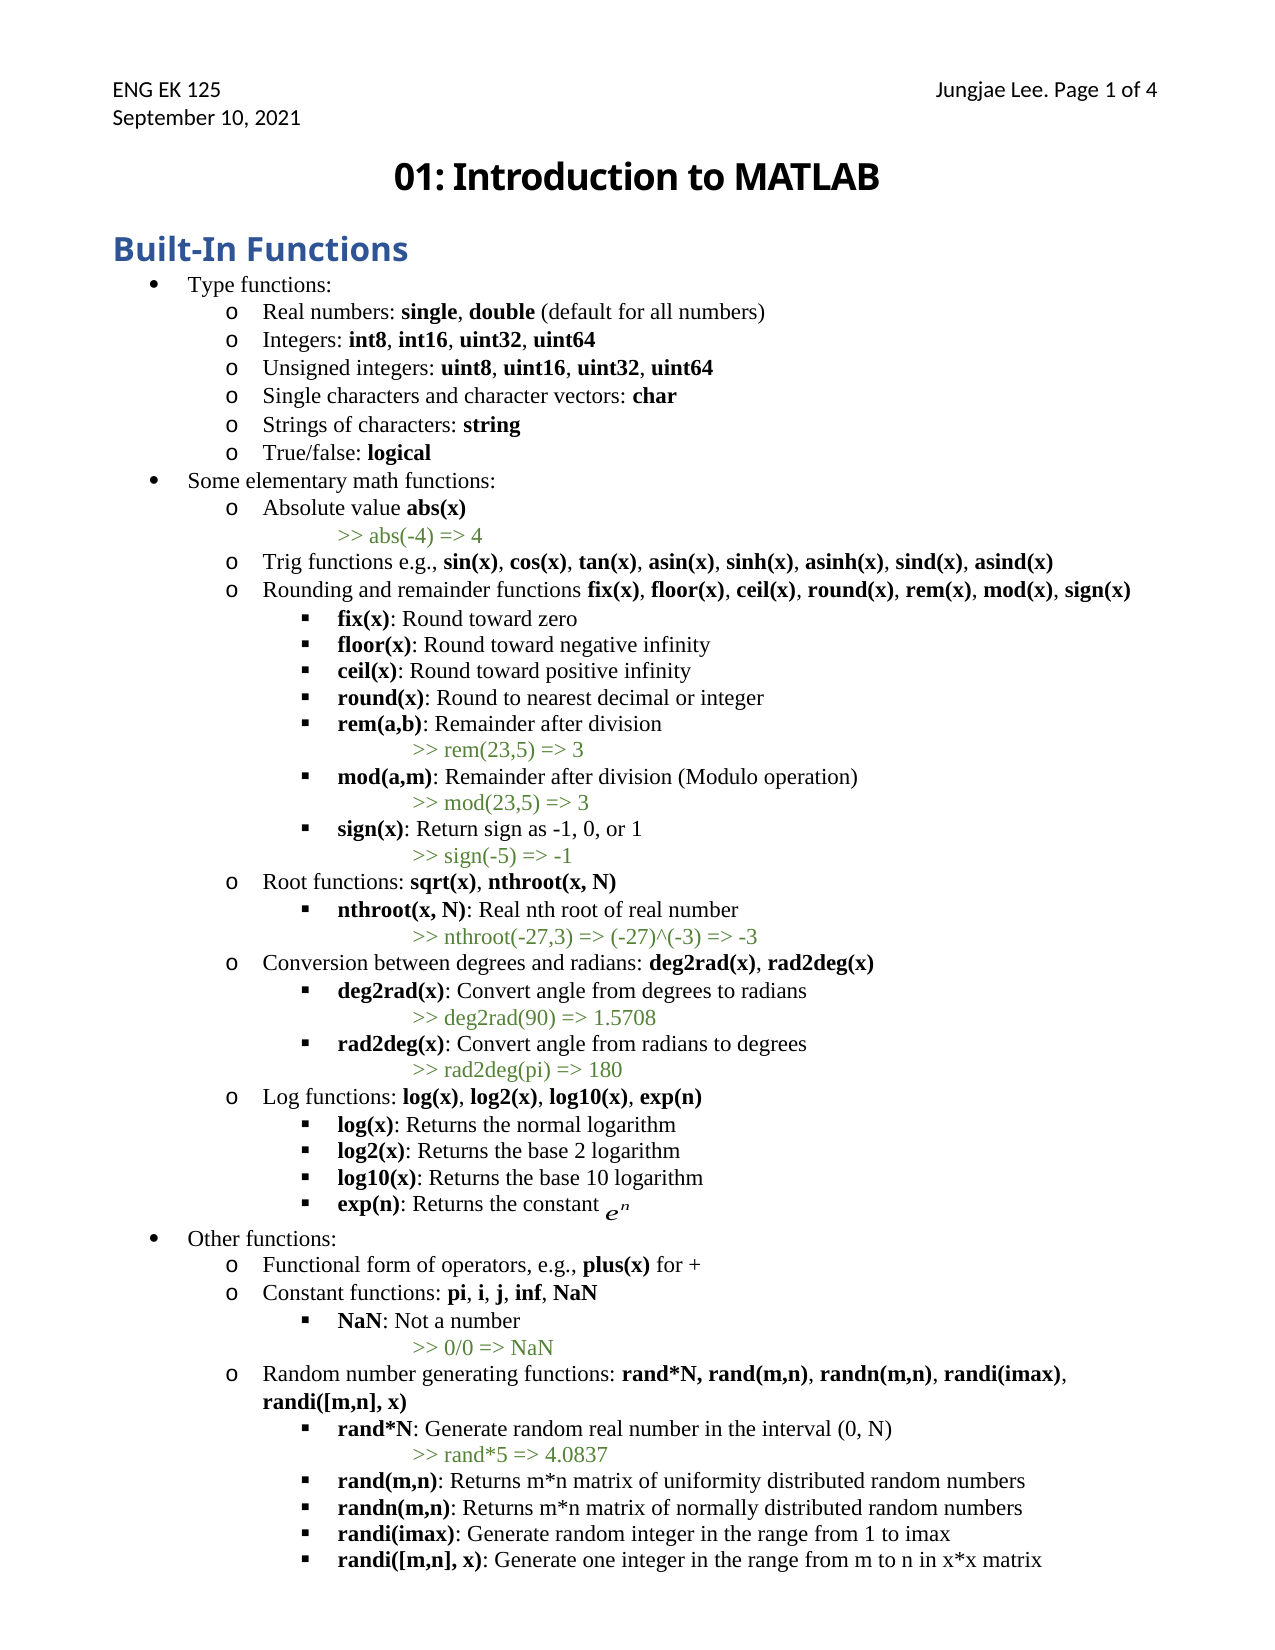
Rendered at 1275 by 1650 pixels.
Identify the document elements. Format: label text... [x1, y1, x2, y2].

list round(x): Round to nearest decimal or integer [300, 684, 1162, 710]
list >> sign(-5) => -1 [412, 842, 1162, 868]
list Absolute value abs(x) [225, 493, 1162, 522]
list Trig functions e.g., sin(x), cos(x), tan(x), asin(x), sinh(x), asinh(x), sind(x), asind(x) [225, 548, 1162, 576]
list rad2deg(x): Convert angle from radians to degrees [300, 1030, 1162, 1056]
list >> rem(23,5) => 3 [412, 736, 1162, 763]
list True/false: logical [225, 439, 1162, 467]
list >> rad2deg(pi) => 180 [412, 1056, 1162, 1083]
list Unsigned integers: uint8, uint16, uint32, uint64 [225, 354, 1162, 382]
list Some elementary math functions: [150, 467, 1162, 493]
list Integers: int8, int16, uint32, uint64 [225, 326, 1162, 354]
list deg2rad(x): Convert angle from degrees to radians [300, 977, 1162, 1004]
list >> mod(23,5) => 3 [412, 789, 1162, 815]
list nthroot(x, N): Real nth root of real number [300, 896, 1162, 923]
list sign(x): Return sign as -1, 0, or 1 [300, 815, 1162, 842]
list fix(x): Round toward zero [300, 604, 1162, 631]
list Type functions: [150, 271, 1162, 298]
list >> abs(-4) => 4 [337, 522, 1162, 548]
list Functional form of operators, e.g., plus(x) for + [225, 1251, 1162, 1279]
list NaN: Not a number [300, 1307, 1162, 1334]
list ceil(x): Round toward positive infinity [300, 657, 1162, 684]
list rand(m,n): Returns m*n matrix of uniformity distributed random numbers [300, 1467, 1162, 1494]
list Conversion between degrees and radians: deg2rad(x), rad2deg(x) [225, 949, 1162, 977]
list Other functions: [150, 1225, 1162, 1251]
list Root functions: sqrt(x), nthroot(x, N) [225, 868, 1162, 896]
list log2(x): Returns the base 2 logarithm [300, 1137, 1162, 1164]
title 01: Introduction to MATLAB [112, 150, 1162, 201]
list Real numbers: single, double (default for all numbers) [225, 298, 1162, 326]
list Single characters and character vectors: char [225, 382, 1162, 411]
list mod(a,m): Remainder after division (Modulo operation) [300, 763, 1162, 789]
list >> deg2rad(90) => 1.5708 [412, 1004, 1162, 1030]
list exp(n): Returns the constant [300, 1190, 1162, 1225]
list rem(a,b): Remainder after division [300, 710, 1162, 736]
list log(x): Returns the normal logarithm [300, 1111, 1162, 1137]
list Random number generating functions: rand*N, rand(m,n), randn(m,n), randi(imax), randi([m,n], x) [225, 1360, 1162, 1415]
list floor(x): Round toward negative infinity [300, 631, 1162, 657]
list log10(x): Returns the base 10 logarithm [300, 1164, 1162, 1190]
list Constant functions: pi, i, j, inf, NaN [225, 1279, 1162, 1307]
list Strings of characters: string [225, 411, 1162, 439]
list Rounding and remainder functions fix(x), floor(x), ceil(x), round(x), rem(x), mod(x), sign(x) [225, 576, 1162, 604]
list randn(m,n): Returns m*n matrix of normally distributed random numbers [300, 1494, 1162, 1520]
list Log functions: log(x), log2(x), log10(x), exp(n) [225, 1083, 1162, 1111]
list >> rand*5 => 4.0837 [412, 1441, 1162, 1467]
list randi(imax): Generate random integer in the range from 1 to imax [300, 1520, 1162, 1547]
list >> nthroot(-27,3) => (-27)^(-3) => -3 [412, 923, 1162, 949]
list randi([m,n], x): Generate one integer in the range from m to n in x*x matrix [300, 1547, 1162, 1573]
subtitle Built-In Functions [112, 226, 1162, 271]
list >> 0/0 => NaN [412, 1334, 1162, 1360]
list rand*N: Generate random real number in the interval (0, N) [300, 1415, 1162, 1441]
